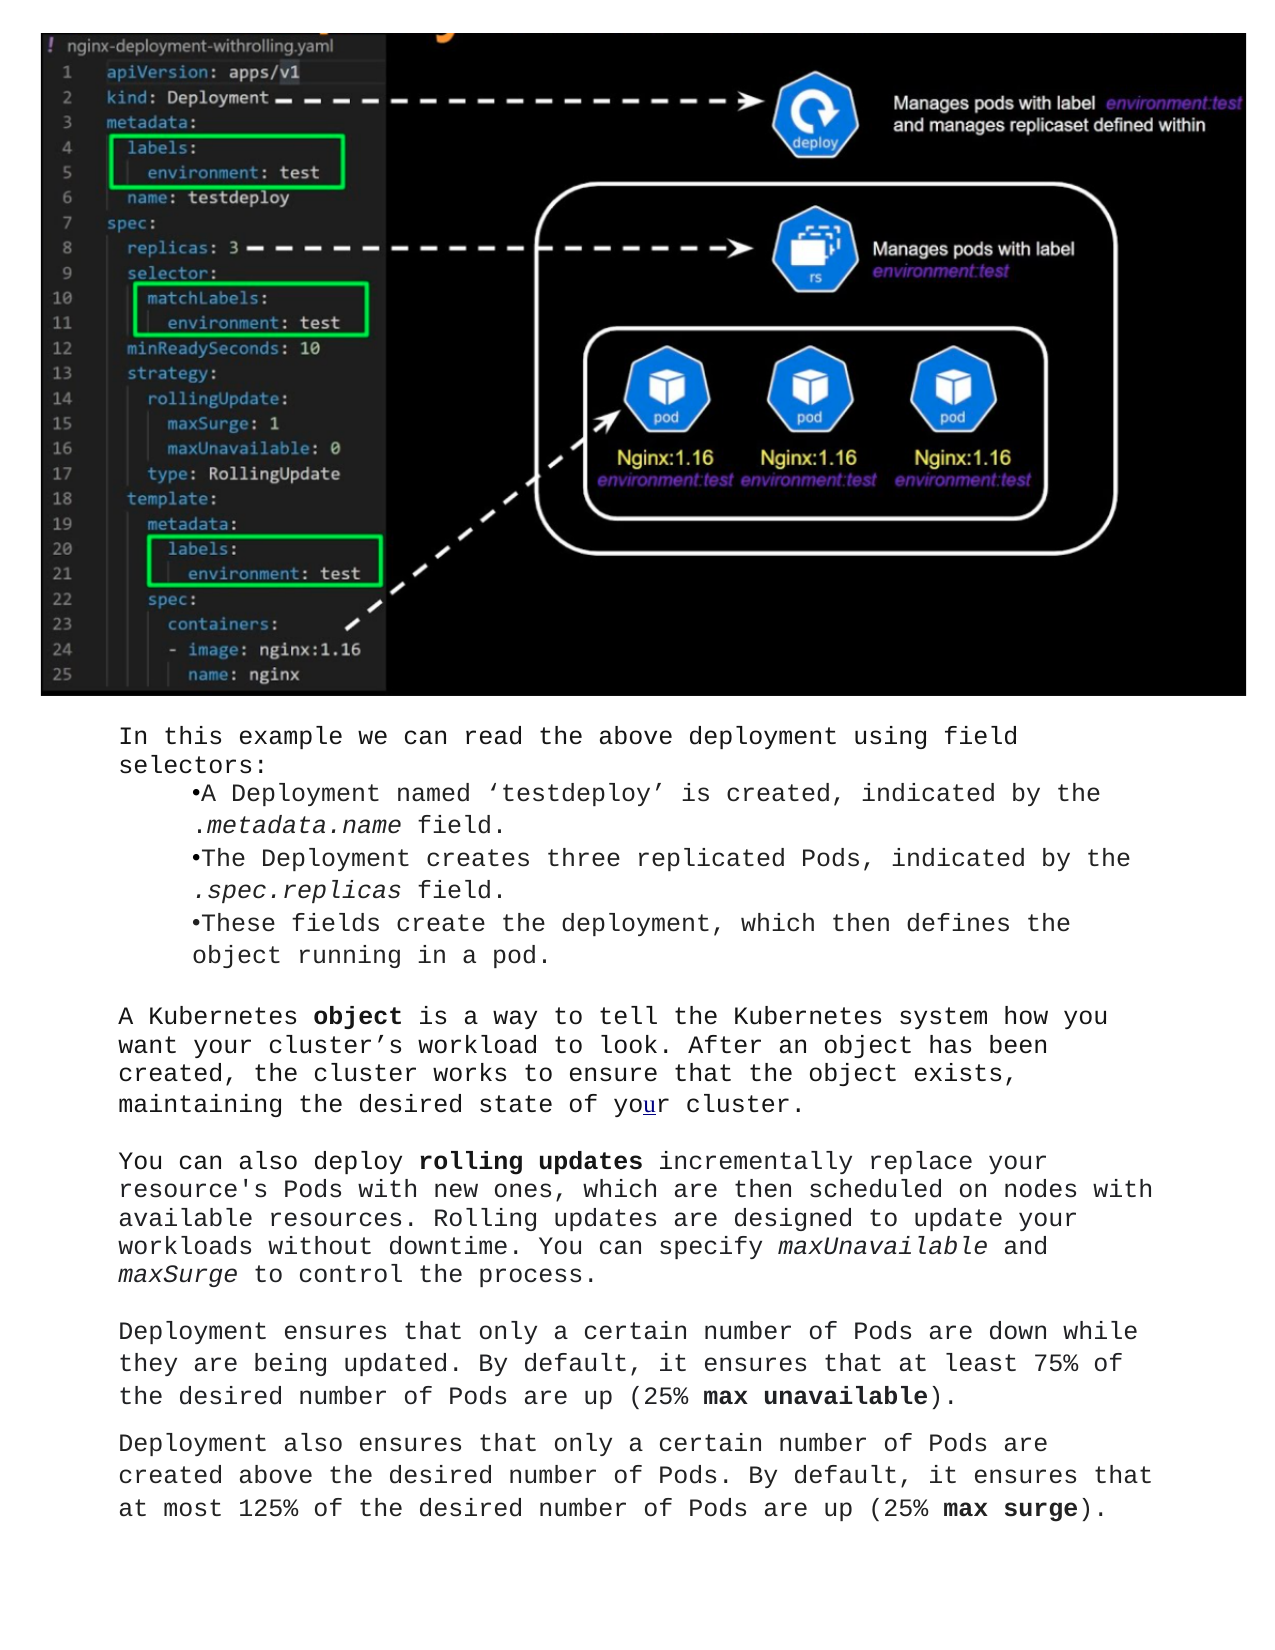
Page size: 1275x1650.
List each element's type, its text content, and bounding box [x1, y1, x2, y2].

text Deployment ensures that only a certain number of Pods are down while they are being updated. By default, it ensures that at least 75% of the desired number of Pods are up (25% max unavailable). [118, 1318, 1157, 1412]
text You can also deploy rolling updates incrementally replace your resource's Pods with new ones, which are then scheduled on nodes with available resources. Rolling updates are designed to update your workloads without downtime. You can specify maxUnavailable and maxSurge to control the process. [118, 1148, 1157, 1290]
text Deployment also ensures that only a certain number of Pods are created above the desired number of Pods. By default, it ensures that at most 125% of the desired number of Pods are up (25% max surge). [118, 1431, 1157, 1524]
text A Kubernetes object is a way to tell the Kubernetes system how you want your cluster’s workload to look. After an object has been created, the cluster works to ensure that the object exists, maintaining the desired state of your cluster. [118, 1004, 1157, 1120]
picture [40, 33, 1247, 696]
list The Deployment creates three replicated Pods, indicated by the .spec.replicas field. [118, 846, 1157, 906]
list These fields create the deployment, which then defines the object running in a pod. [118, 911, 1157, 971]
list A Deployment named ‘testdeploy’ is created, indicated by the .metadata.name field. [118, 781, 1157, 841]
text In this example we can read the above deployment using field selectors: [118, 696, 1157, 781]
